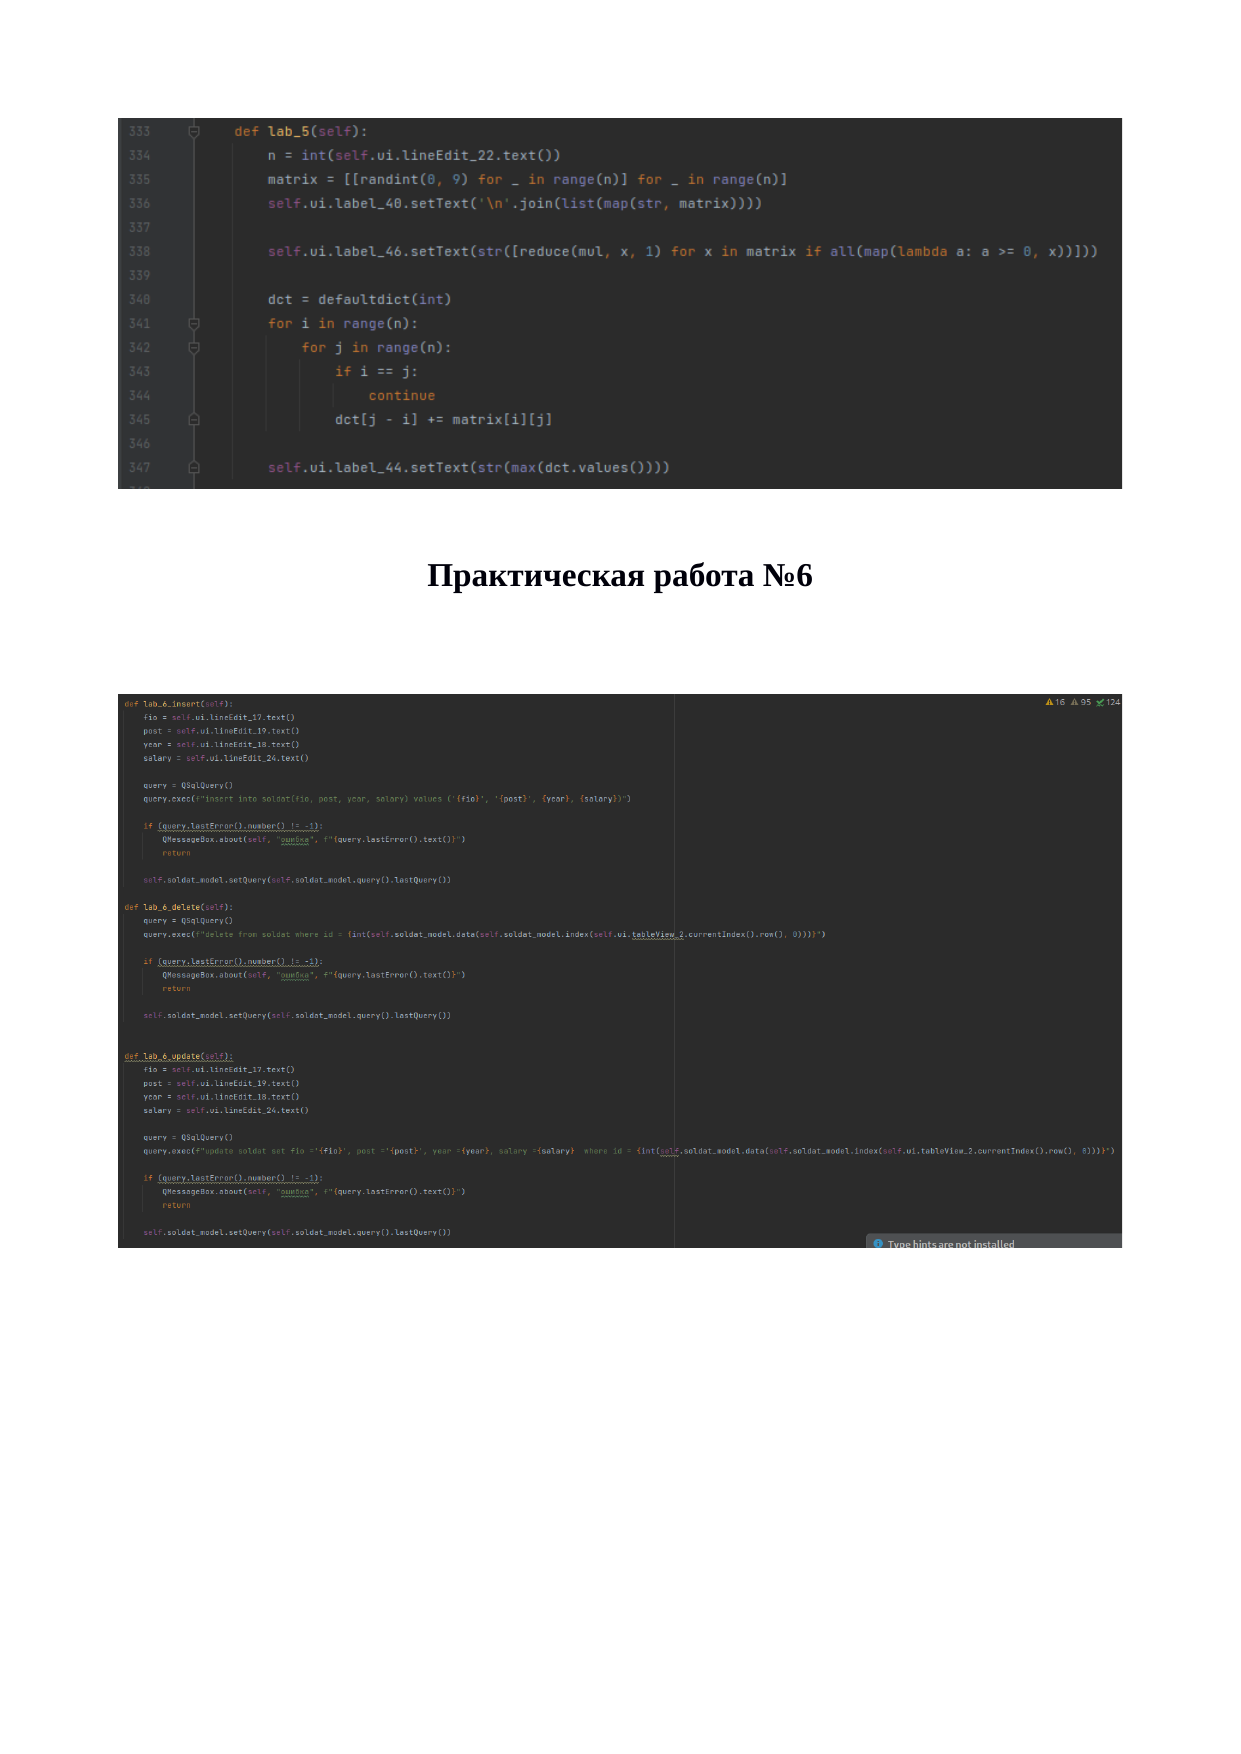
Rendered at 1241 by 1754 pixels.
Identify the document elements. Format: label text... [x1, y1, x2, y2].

picture [118, 118, 1123, 489]
picture [118, 694, 1123, 1248]
text Практическая работа №6 [118, 555, 1122, 594]
